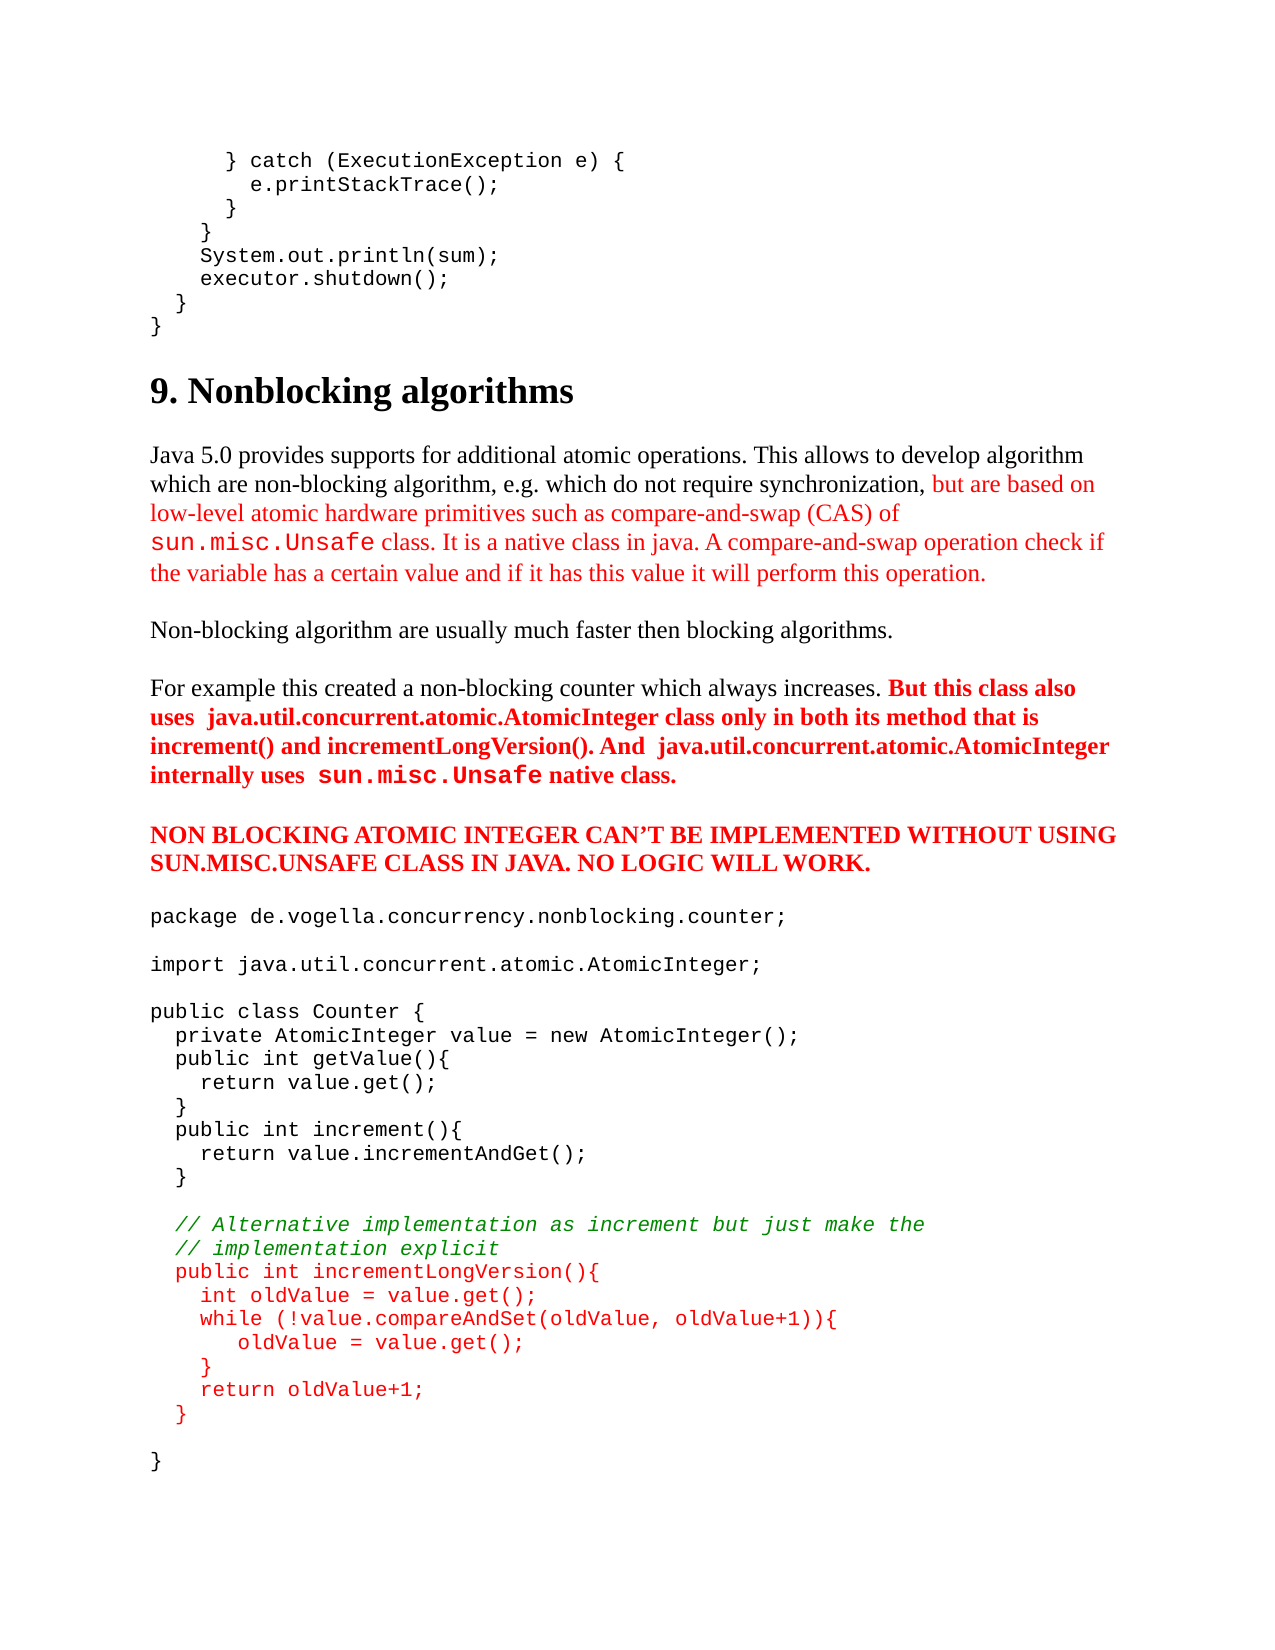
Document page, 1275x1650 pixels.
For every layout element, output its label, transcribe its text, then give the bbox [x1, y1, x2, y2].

text return value.get(); [150, 1072, 1125, 1096]
subtitle 9. Nonblocking algorithms [150, 368, 1125, 411]
text } [150, 1450, 1125, 1474]
text executor.shutdown(); [150, 268, 1125, 292]
text import java.util.concurrent.atomic.AtomicInteger; [150, 954, 1125, 977]
text public int increment(){ [150, 1119, 1125, 1143]
text // Alternative implementation as increment but just make the [150, 1214, 1125, 1237]
text } [150, 221, 1125, 244]
text } [150, 316, 1125, 339]
text Java 5.0 provides supports for additional atomic operations. This allows to develop algorithm which are non-blocking algorithm, e.g. which do not require synchronization, but are based on low-level atomic hardware primitives such as compare-and-swap (CAS) of sun.misc.Unsafe class. It is a native class in java. A compare-and-swap operation check if the variable has a certain value and if it has this value it will perform this operation. [150, 441, 1125, 586]
text System.out.println(sum); [150, 244, 1125, 268]
text e.printStackTrace(); [150, 174, 1125, 197]
text int oldValue = value.get(); [150, 1285, 1125, 1308]
text } [150, 1096, 1125, 1119]
text while (!value.compareAndSet(oldValue, oldValue+1)){ [150, 1308, 1125, 1332]
text return oldValue+1; [150, 1379, 1125, 1403]
text // implementation explicit [150, 1237, 1125, 1261]
text return value.incrementAndGet(); [150, 1143, 1125, 1167]
text NON BLOCKING ATOMIC INTEGER CAN’T BE IMPLEMENTED WITHOUT USING SUN.MISC.UNSAFE CLASS IN JAVA. NO LOGIC WILL WORK. [150, 820, 1125, 877]
text } [150, 197, 1125, 221]
text public int getValue(){ [150, 1048, 1125, 1072]
text For example this created a non-blocking counter which always increases. But this class also uses java.util.concurrent.atomic.AtomicInteger class only in both its method that is increment() and incrementLongVersion(). And java.util.concurrent.atomic.AtomicInteger internally uses sun.misc.Unsafe native class. [150, 673, 1125, 791]
text Non-blocking algorithm are usually much faster then blocking algorithms. [150, 616, 1125, 644]
text public int incrementLongVersion(){ [150, 1261, 1125, 1285]
text } [150, 292, 1125, 316]
text } [150, 1403, 1125, 1427]
text private AtomicInteger value = new AtomicInteger(); [150, 1025, 1125, 1048]
text package de.vogella.concurrency.nonblocking.counter; [150, 906, 1125, 930]
text public class Counter { [150, 1001, 1125, 1025]
text } [150, 1167, 1125, 1190]
text } catch (ExecutionException e) { [150, 150, 1125, 174]
text oldValue = value.get(); [150, 1332, 1125, 1356]
text } [150, 1356, 1125, 1379]
